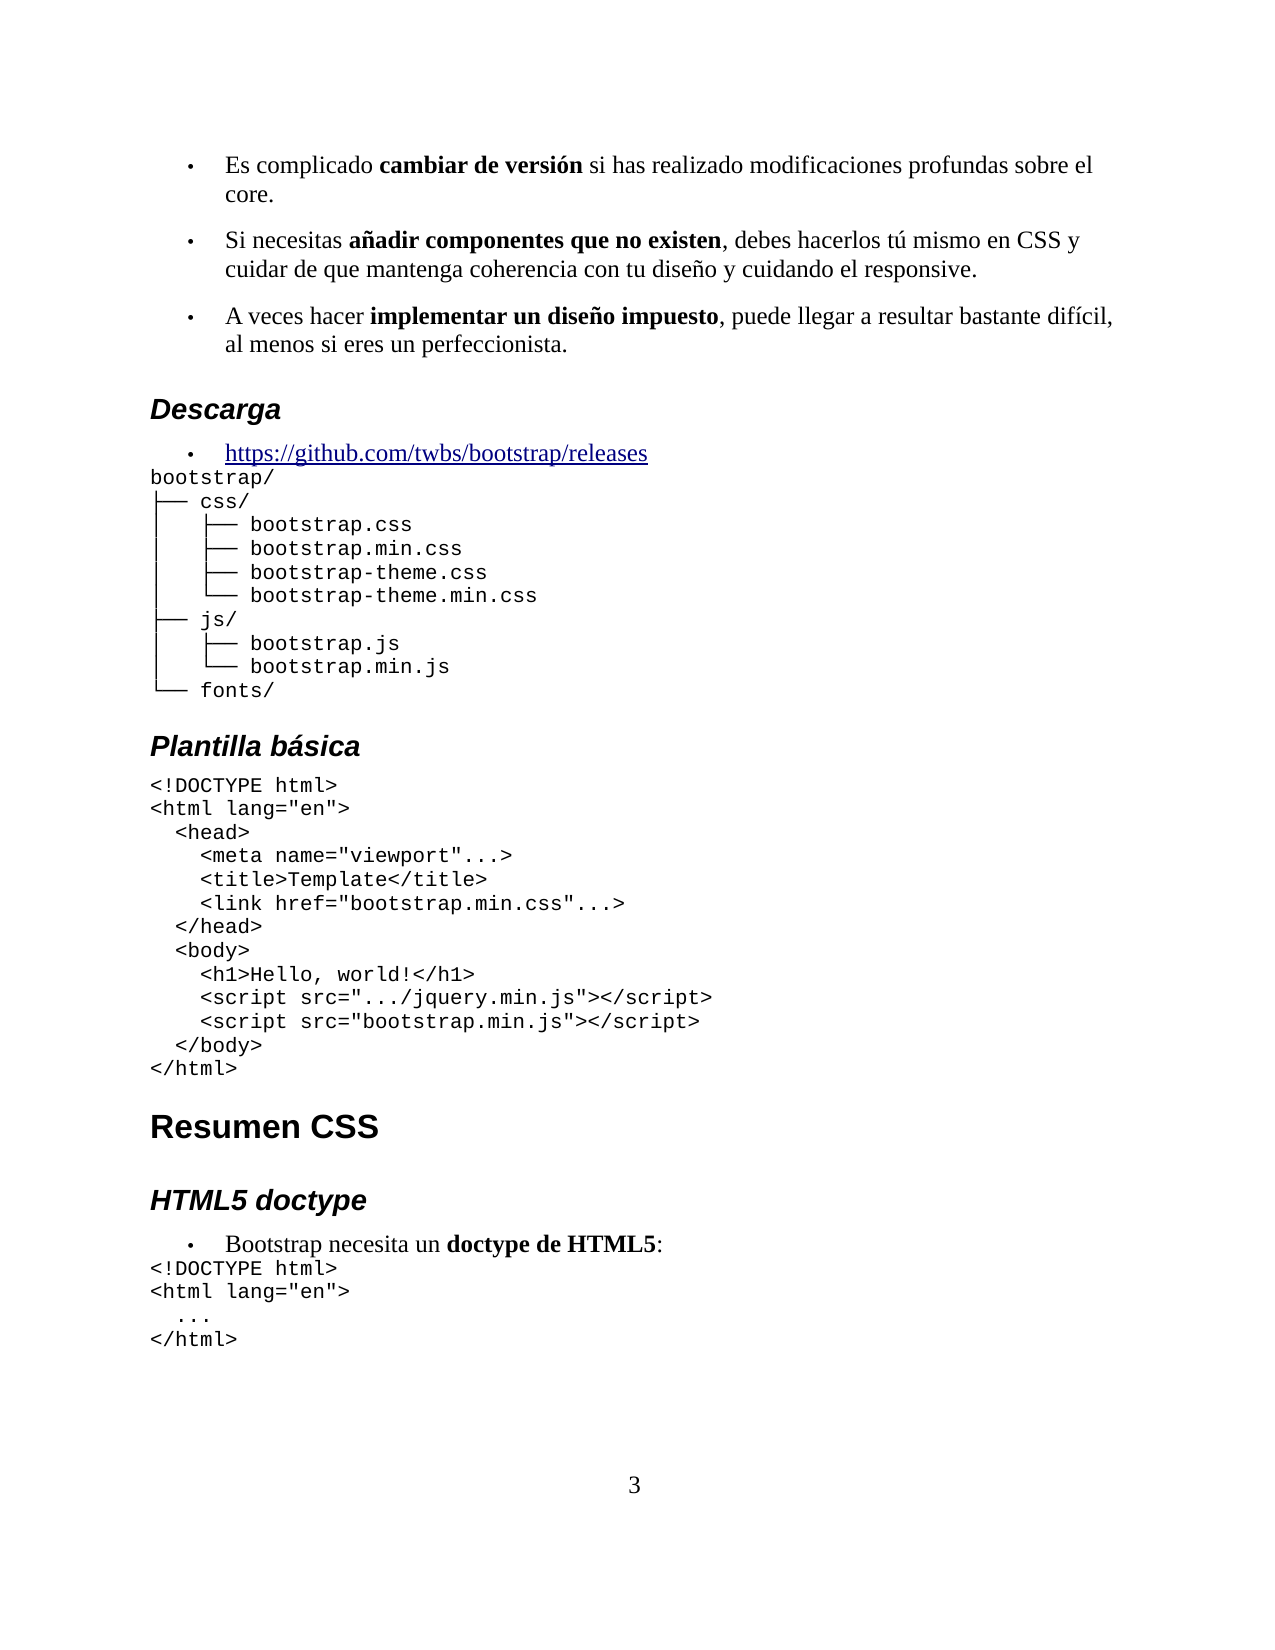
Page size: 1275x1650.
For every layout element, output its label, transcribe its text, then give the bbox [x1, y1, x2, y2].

text </html> [150, 1058, 1125, 1082]
subtitle Descarga [150, 392, 1125, 426]
list Bootstrap necesita un doctype de HTML5: [187, 1229, 1125, 1258]
text <title>Template</title> [150, 869, 1125, 893]
text <meta name="viewport"...> [150, 846, 1125, 869]
text <head> [150, 822, 1125, 846]
text bootstrap/ [150, 467, 1125, 491]
list Si necesitas añadir componentes que no existen, debes hacerlos tú mismo en CSS y cuidar de que mantenga coherencia con tu diseño y cuidando el responsive. [187, 225, 1125, 283]
text │ ├── bootstrap.js [207, 633, 1125, 656]
text ├── css/ [157, 491, 1125, 514]
text </html> [150, 1329, 1125, 1352]
text │ ├── bootstrap.css [150, 514, 1125, 538]
text <!DOCTYPE html> [150, 1258, 1125, 1282]
text │ ├── bootstrap.js [157, 633, 206, 656]
text <html lang="en"> [150, 1282, 1125, 1305]
text └── fonts/ [150, 680, 1125, 703]
text │ ├── bootstrap-theme.css [157, 562, 206, 585]
text <html lang="en"> [150, 798, 1125, 822]
text ├── js/ [150, 609, 1125, 633]
text │ └── bootstrap.min.js [150, 656, 1125, 680]
list A veces hacer implementar un diseño impuesto, puede llegar a resultar bastante difícil, al menos si eres un perfeccionista. [187, 301, 1125, 358]
text <h1>Hello, world!</h1> [150, 964, 1125, 987]
text </body> [150, 1035, 1125, 1058]
subtitle Resumen CSS [150, 1107, 1125, 1146]
text │ ├── bootstrap-theme.css [207, 562, 1125, 585]
text <link href="bootstrap.min.css"...> [150, 893, 1125, 916]
subtitle Plantilla básica [150, 728, 1125, 762]
text │ ├── bootstrap.min.css [150, 538, 1125, 562]
list https://github.com/twbs/bootstrap/releases [187, 438, 1125, 467]
text <script src=".../jquery.min.js"></script> [150, 987, 1125, 1011]
text <!DOCTYPE html> [150, 774, 1125, 798]
text │ └── bootstrap-theme.min.css [150, 585, 1125, 609]
text <body> [150, 940, 1125, 964]
text ... [150, 1305, 1125, 1329]
list Es complicado cambiar de versión si has realizado modificaciones profundas sobre el core. [187, 150, 1125, 207]
text </head> [150, 916, 1125, 940]
subtitle HTML5 doctype [150, 1183, 1125, 1217]
text <script src="bootstrap.min.js"></script> [150, 1011, 1125, 1035]
